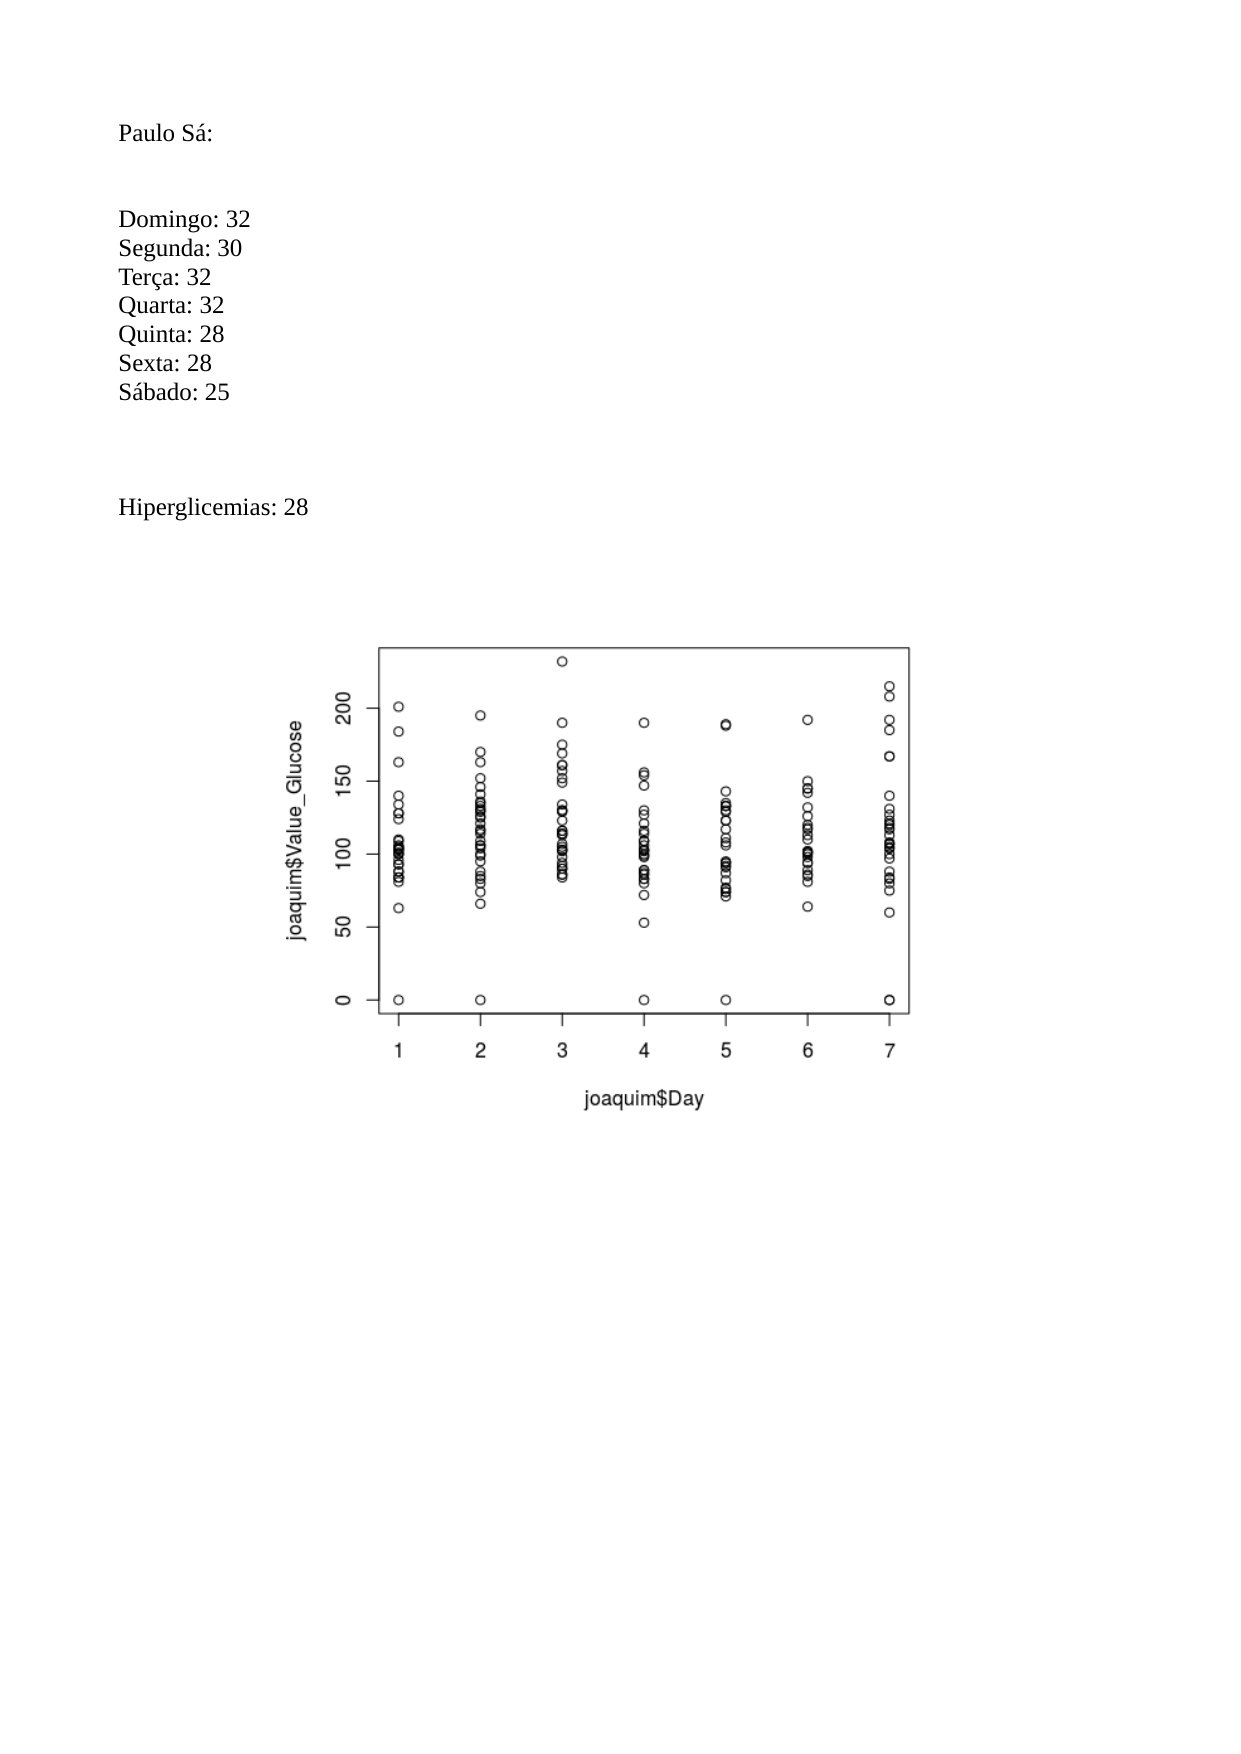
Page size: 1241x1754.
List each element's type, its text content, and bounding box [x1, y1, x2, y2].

text Quarta: 32 [118, 291, 1122, 319]
text Hiperglicemias: 28 [118, 492, 1122, 521]
text Sexta: 28 [118, 348, 1122, 377]
text Quinta: 28 [118, 319, 1122, 348]
text Terça: 32 [118, 262, 1122, 291]
text Sábado: 25 [118, 377, 1122, 406]
text Domingo: 32 [118, 204, 1122, 233]
picture [280, 549, 960, 1137]
text Paulo Sá: [118, 118, 1122, 147]
text Segunda: 30 [118, 233, 1122, 262]
